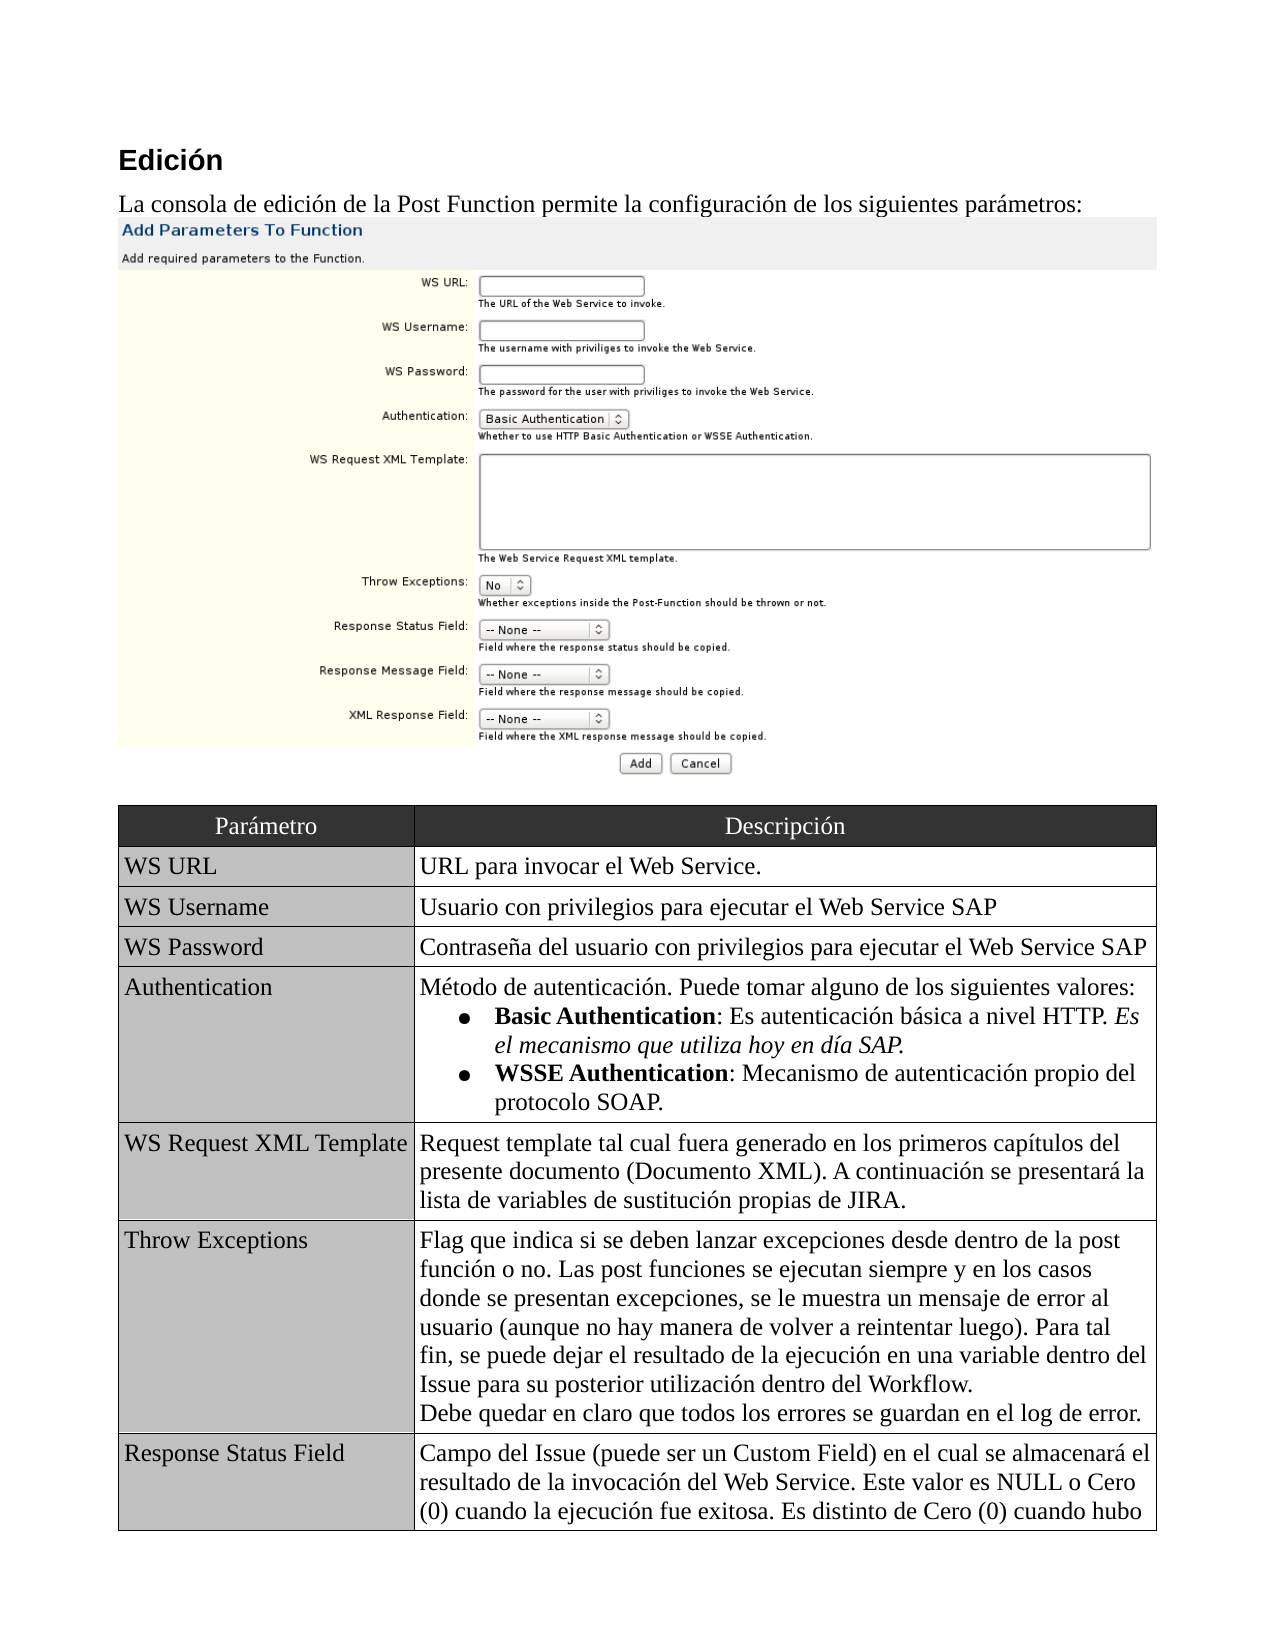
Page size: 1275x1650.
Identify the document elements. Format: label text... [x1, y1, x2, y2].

table_cell URL para invocar el Web Service. [415, 847, 1156, 886]
table_cell WS Password [119, 927, 414, 966]
table_cell Método de autenticación. Puede tomar alguno de los siguientes valores: Basic Authentication: Es autenticación básica a nivel HTTP. Es el mecanismo que utiliza hoy en día SAP. WSSE Authentication: Mecanismo de autenticación propio del protocolo SOAP. [415, 967, 1156, 1122]
table_cell Usuario con privilegios para ejecutar el Web Service SAP [415, 887, 1156, 926]
picture [118, 217, 1157, 777]
table_cell Throw Exceptions [119, 1221, 414, 1432]
table_cell Request template tal cual fuera generado en los primeros capítulos del presente documento (Documento XML). A continuación se presentará la lista de variables de sustitución propias de JIRA. [415, 1123, 1156, 1219]
table_cell WS URL [119, 847, 414, 886]
table_cell Campo del Issue (puede ser un Custom Field) en el cual se almacenará el resultado de la invocación del Web Service. Este valor es NULL o Cero (0) cuando la ejecución fue exitosa. Es distinto de Cero (0) cuando hubo [415, 1434, 1156, 1530]
table_cell Contraseña del usuario con privilegios para ejecutar el Web Service SAP [415, 927, 1156, 966]
table_cell WS Username [119, 887, 414, 926]
table_cell WS Request XML Template [119, 1123, 414, 1219]
table_cell Response Status Field [119, 1434, 414, 1530]
table_header Parámetro [119, 806, 414, 846]
table_cell Authentication [119, 967, 414, 1122]
subtitle Edición [118, 143, 1157, 177]
table_cell Flag que indica si se deben lanzar excepciones desde dentro de la post función o no. Las post funciones se ejecutan siempre y en los casos donde se presentan excepciones, se le muestra un mensaje de error al usuario (aunque no hay manera de volver a reintentar luego). Para tal fin, se puede dejar el resultado de la ejecución en una variable dentro del Issue para su posterior utilización dentro del Workflow. Debe quedar en claro que todos los errores se guardan en el log de error. [415, 1221, 1156, 1432]
table_header Descripción [415, 806, 1156, 846]
text La consola de edición de la Post Function permite la configuración de los siguientes parámetros: [118, 189, 1157, 217]
